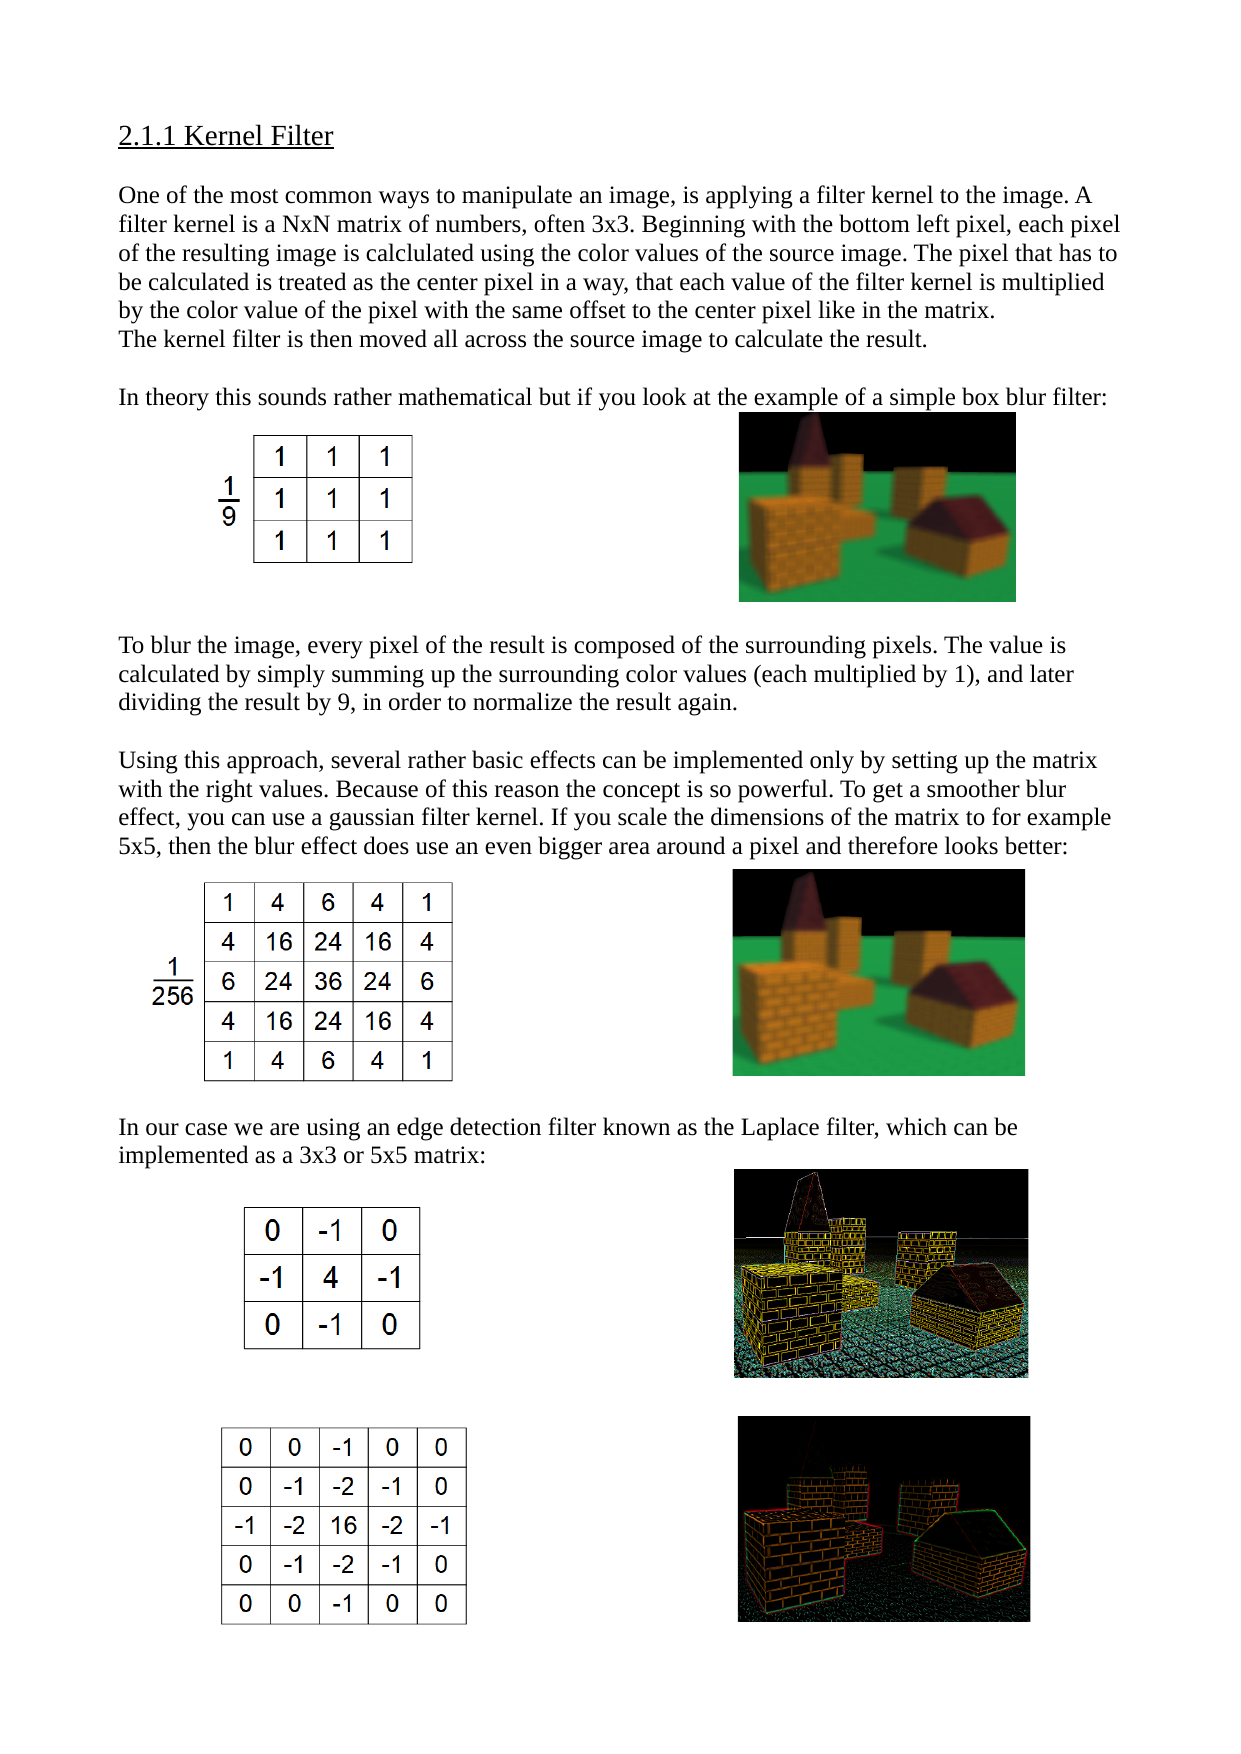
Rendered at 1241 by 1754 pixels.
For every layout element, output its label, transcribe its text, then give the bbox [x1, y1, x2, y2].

text One of the most common ways to manipulate an image, is applying a filter kernel to the image. A filter kernel is a NxN matrix of numbers, often 3x3. Beginning with the bottom left pixel, each pixel of the resulting image is calclulated using the color values of the source image. The pixel that has to be calculated is treated as the center pixel in a way, that each value of the filter kernel is multiplied by the color value of the pixel with the same offset to the center pixel like in the matrix. [118, 180, 1122, 324]
text In our case we are using an edge detection filter known as the Laplace filter, which can be implemented as a 3x3 or 5x5 matrix: [118, 1112, 1122, 1169]
text To blur the image, every pixel of the result is composed of the surrounding pixels. The value is calculated by simply summing up the surrounding color values (each multiplied by 1), and later dividing the result by 9, in order to normalize the result again. [118, 630, 1122, 716]
text The kernel filter is then moved all across the source image to calculate the result. [118, 324, 1122, 353]
text In theory this sounds rather mathematical but if you look at the example of a simple box blur filter: [118, 382, 1122, 410]
text 2.1.1 Kernel Filter [118, 118, 1122, 152]
text Using this approach, several rather basic effects can be implemented only by setting up the matrix with the right values. Because of this reason the concept is so powerful. To get a smoother blur effect, you can use a gaussian filter kernel. If you scale the dimensions of the matrix to for example 5x5, then the blur effect does use an even bigger area around a pixel and therefore looks better: [118, 745, 1122, 860]
